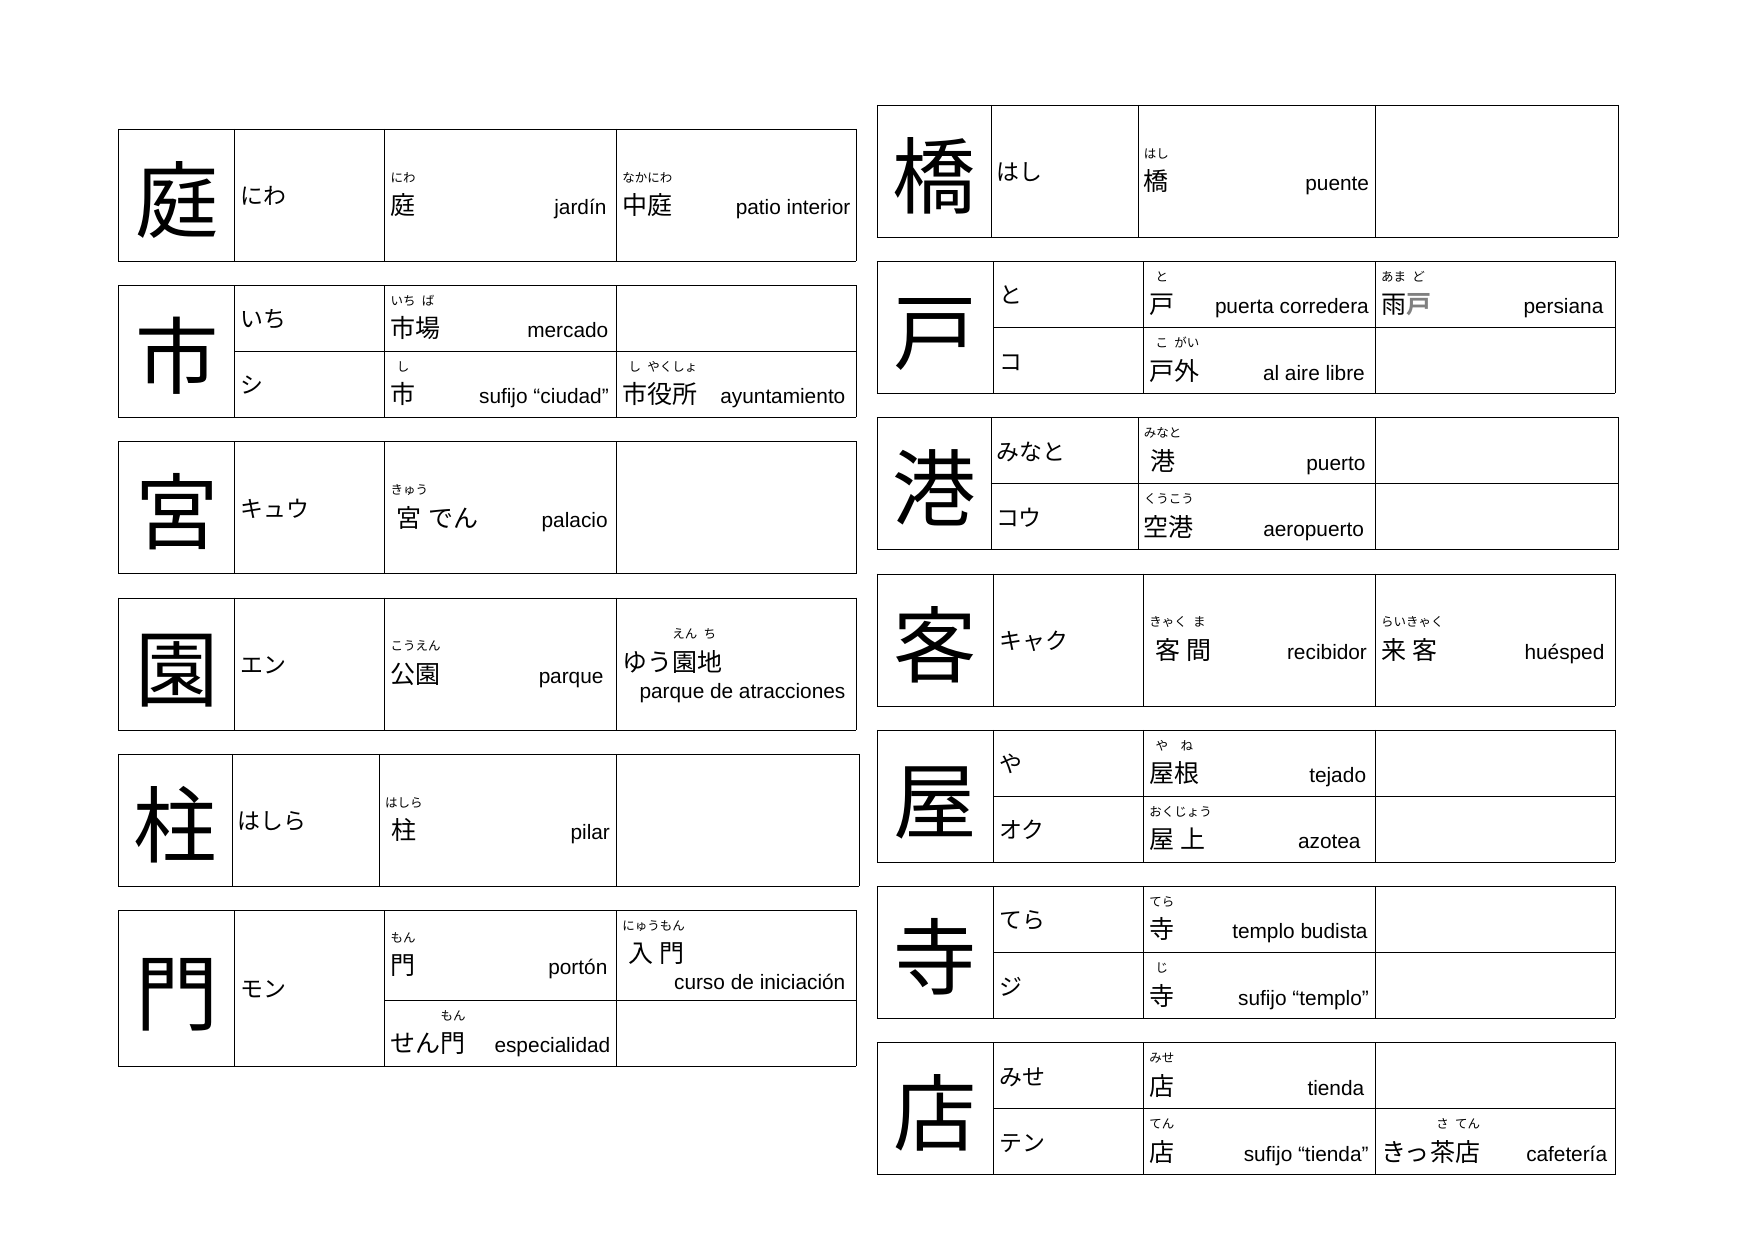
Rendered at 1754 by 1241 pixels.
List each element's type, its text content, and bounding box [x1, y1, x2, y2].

table_cell オク [994, 797, 1143, 862]
table_header 寺 [878, 887, 993, 1018]
table_cell [1376, 797, 1615, 862]
table_header みなと [992, 418, 1138, 483]
table_header と [994, 262, 1143, 327]
table_header 戸 [878, 262, 993, 393]
table_header 柱はしら pilar [380, 755, 616, 886]
table_header にわ [235, 130, 384, 261]
table_header 客 [878, 575, 993, 706]
table_header ゆう園えん地ち parque de atracciones [617, 599, 856, 729]
table_cell 空くう港こう aeropuerto [1139, 484, 1375, 549]
table_header 来らい客きゃく huésped [1376, 575, 1615, 706]
table_header 公こう園えん parque [385, 599, 616, 729]
table_cell きっ茶さ店てん cafetería [1376, 1109, 1615, 1174]
table_header 庭 [119, 130, 234, 261]
table_header 店 [878, 1043, 993, 1174]
table_cell テン [994, 1109, 1143, 1174]
table_header [1376, 1043, 1615, 1108]
table_header 橋はし puente [1139, 106, 1375, 237]
table_header 戸と puerta corredera [1144, 262, 1375, 327]
table_cell コウ [992, 484, 1138, 549]
table_header [617, 286, 856, 351]
table_header [1376, 731, 1615, 796]
table_cell せん門もん especialidad [385, 1001, 616, 1066]
table_cell 店てん sufijo “tienda” [1144, 1109, 1375, 1174]
table_cell シ [235, 352, 384, 417]
table_header [617, 442, 856, 573]
table_header 店みせ tienda [1144, 1043, 1375, 1108]
table_header 屋 [878, 731, 993, 862]
table_header 市 [119, 286, 234, 417]
table_header や [994, 731, 1143, 796]
table_header いち [235, 286, 384, 351]
table_cell 屋おく上じょう azotea [1144, 797, 1375, 862]
table_cell ジ [994, 953, 1143, 1018]
table_header はしら [233, 755, 379, 886]
table_cell 市し sufijo “ciudad” [385, 352, 616, 417]
table_header [1376, 887, 1615, 952]
table_header 港みなと puerto [1139, 418, 1375, 483]
table_header はし [992, 106, 1138, 237]
table_header 宮きゅうでん palacio [385, 442, 616, 573]
table_header 入にゅう門もん curso de iniciación [617, 911, 856, 1000]
table_header [617, 755, 859, 886]
table_header 中なか庭にわ patio interior [617, 130, 856, 261]
table_header 柱 [119, 755, 232, 886]
table_header 屋や根ね tejado [1144, 731, 1375, 796]
table_header エン [235, 599, 384, 729]
table_header 港 [878, 418, 991, 549]
table_header 宮 [119, 442, 234, 573]
table_cell [1376, 953, 1615, 1018]
table_header 門もん portón [385, 911, 616, 1000]
table_cell [617, 1001, 856, 1066]
table_header キュウ [235, 442, 384, 573]
table_header 雨あま戸ど persiana [1376, 262, 1615, 327]
table_header みせ [994, 1043, 1143, 1108]
table_header 園 [119, 599, 234, 729]
table_header モン [235, 911, 384, 1066]
table_cell 寺じ sufijo “templo” [1144, 953, 1375, 1018]
table_header 客きゃく間ま recibidor [1144, 575, 1375, 706]
table_header キャク [994, 575, 1143, 706]
table_cell 市し役やく所しょ ayuntamiento [617, 352, 856, 417]
table_cell 戸こ外がい al aire libre [1144, 328, 1375, 393]
table_cell コ [994, 328, 1143, 393]
table_header 庭にわ jardín [385, 130, 616, 261]
table_header [1376, 106, 1618, 237]
table_header [1376, 418, 1618, 483]
table_header 寺てら templo budista [1144, 887, 1375, 952]
table_header てら [994, 887, 1143, 952]
table_cell [1376, 328, 1615, 393]
table_cell [1376, 484, 1618, 549]
table_header 門 [119, 911, 234, 1066]
table_header 橋 [878, 106, 991, 237]
table_header 市いち場ば mercado [385, 286, 616, 351]
